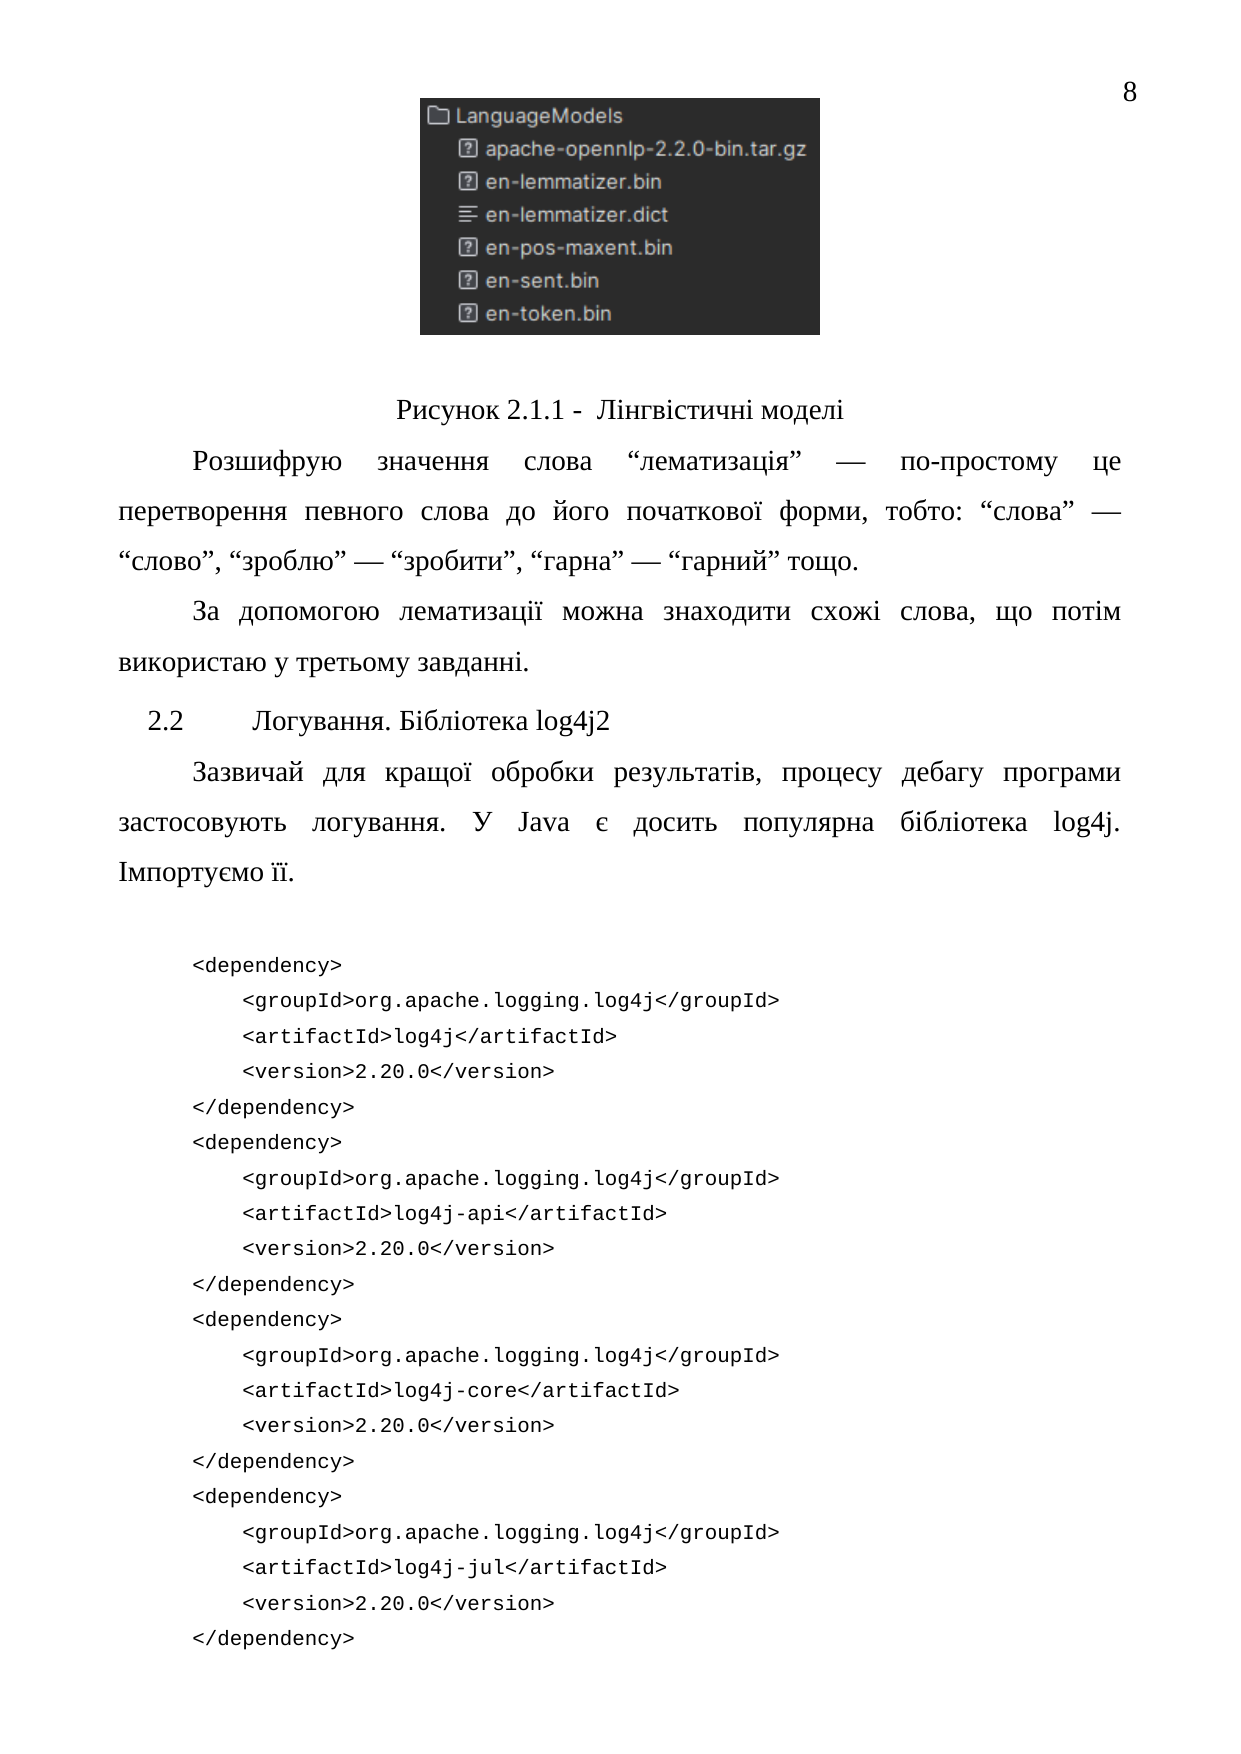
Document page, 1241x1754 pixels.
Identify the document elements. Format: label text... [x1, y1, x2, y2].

text Зазвичай для кращої обробки результатів, процесу дебагу програми застосовують логування. У Java є досить популярна бібліотека log4j. Імпортуємо її. [118, 754, 1122, 888]
subtitle Лінгвістичні моделі [118, 392, 1122, 426]
text <dependency> [118, 1309, 1122, 1333]
text <dependency> [118, 1486, 1122, 1510]
text <version>2.20.0</version> [118, 1592, 1122, 1616]
text За допомогою лематизації можна знаходити схожі слова, що потім використаю у третьому завданні. [118, 593, 1122, 677]
text <dependency> [118, 955, 1122, 979]
picture [420, 98, 820, 335]
text </dependency> [118, 1274, 1122, 1297]
text <groupId>org.apache.logging.log4j</groupId> [118, 1344, 1122, 1368]
text <version>2.20.0</version> [118, 1238, 1122, 1262]
text </dependency> [118, 1097, 1122, 1120]
text <version>2.20.0</version> [118, 1061, 1122, 1085]
text <version>2.20.0</version> [118, 1415, 1122, 1439]
text <artifactId>log4j</artifactId> [118, 1026, 1122, 1049]
text <dependency> [118, 1132, 1122, 1156]
subtitle Логування. Бібліотека log4j2 [118, 703, 1122, 737]
text </dependency> [118, 1451, 1122, 1474]
text <artifactId>log4j-jul</artifactId> [118, 1557, 1122, 1581]
text <artifactId>log4j-api</artifactId> [118, 1203, 1122, 1227]
text </dependency> [118, 1628, 1122, 1652]
text <groupId>org.apache.logging.log4j</groupId> [118, 1522, 1122, 1545]
text <groupId>org.apache.logging.log4j</groupId> [118, 1167, 1122, 1191]
text <artifactId>log4j-core</artifactId> [118, 1380, 1122, 1404]
text Розшифрую значення слова “лематизація” — по-простому це перетворення певного слова до його початкової форми, тобто: “слова” — “слово”, “зроблю” — “зробити”, “гарна” — “гарний” тощо. [118, 443, 1122, 577]
text <groupId>org.apache.logging.log4j</groupId> [118, 990, 1122, 1014]
